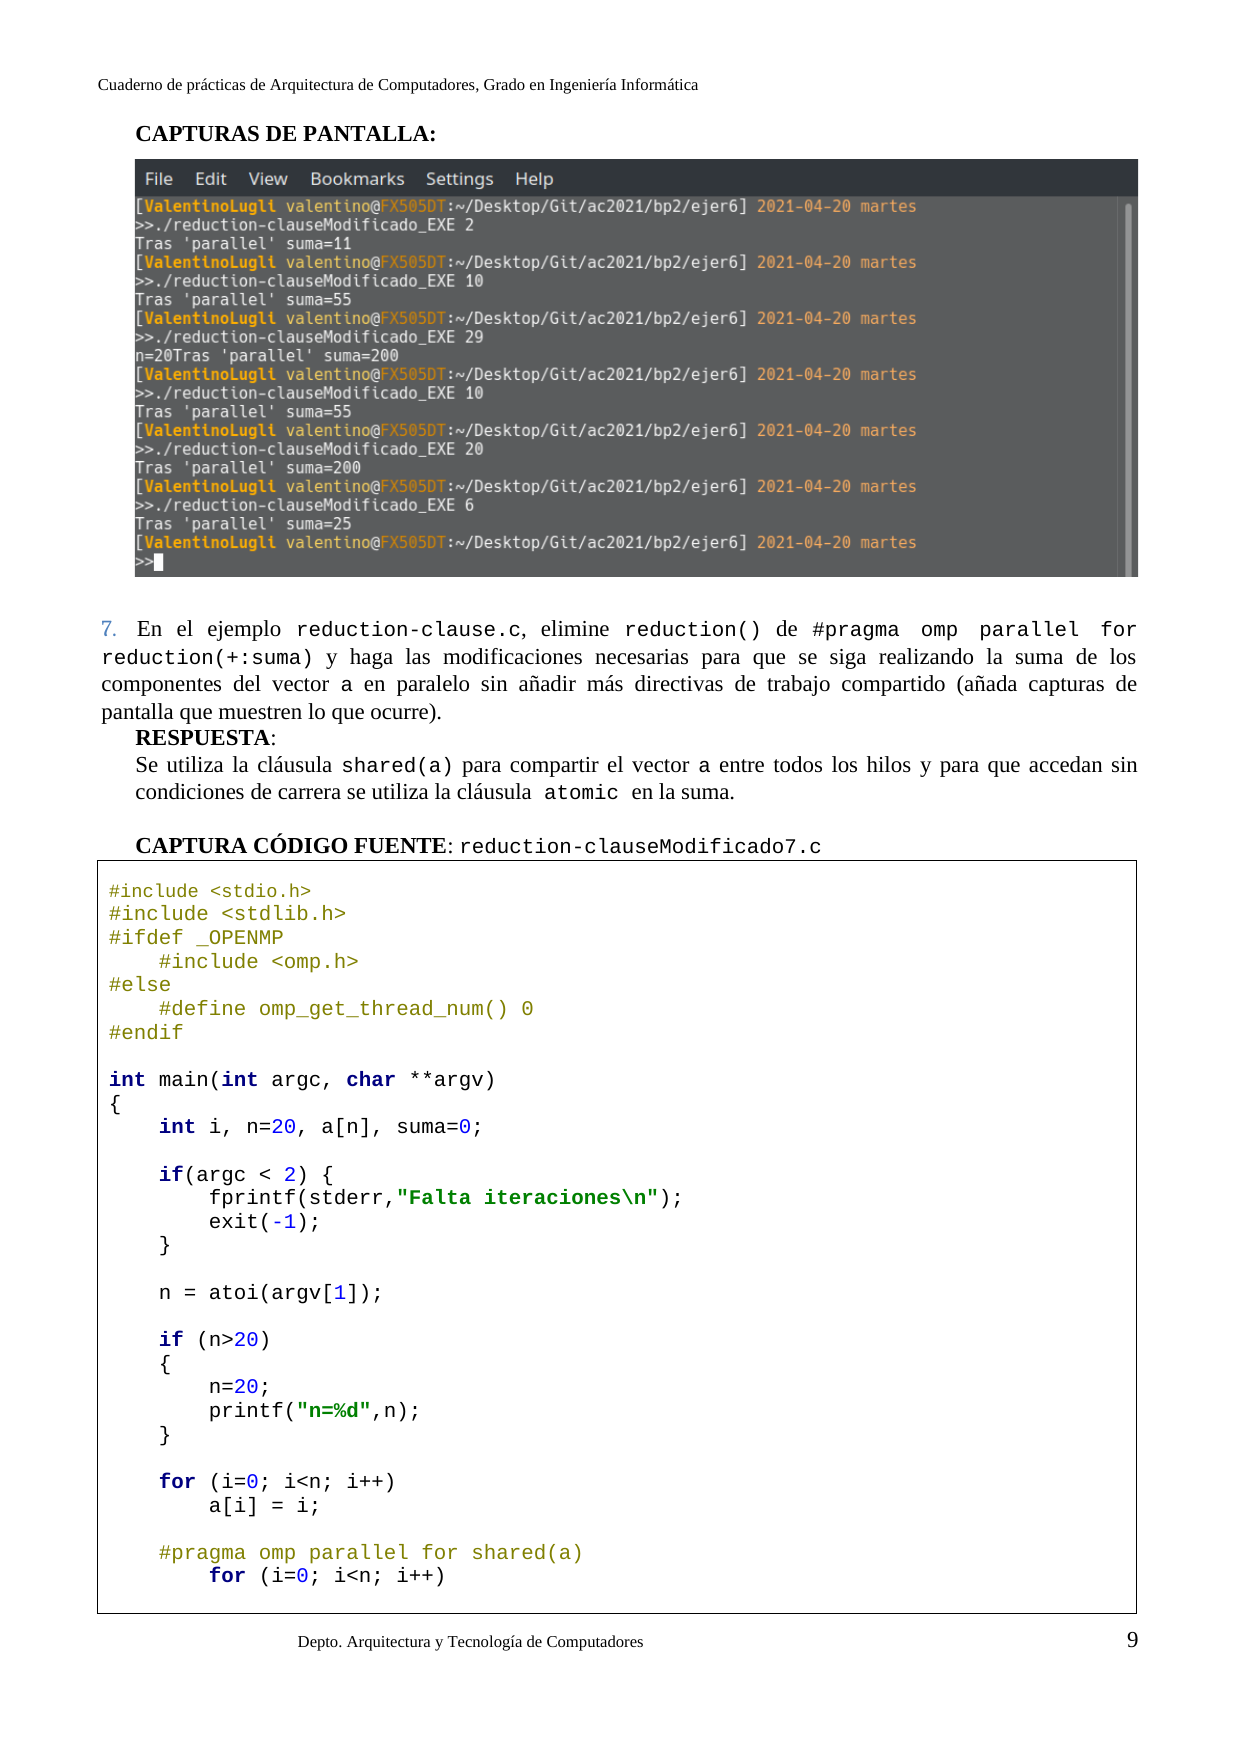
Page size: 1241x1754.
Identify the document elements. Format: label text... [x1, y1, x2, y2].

text CAPTURAS DE PANTALLA: [135, 121, 1138, 147]
text CAPTURA CÓDIGO FUENTE: reduction-clauseModificado7.c [135, 832, 1138, 860]
table_header #include <stdio.h> #include <stdlib.h> #ifdef _OPENMP #include <omp.h> #else #define omp_get_thread_num() 0 #endif int main(int argc, char **argv) { int i, n=20, a[n], suma=0; if(argc < 2) { fprintf(stderr,"Falta iteraciones\n"); exit(-1); } n = atoi(argv[1]); if (n>20) { n=20; printf("n=%d",n); } for (i=0; i<n; i++) a[i] = i; #pragma omp parallel for shared(a) for (i=0; i<n; i++) [98, 861, 1136, 1613]
picture [134, 159, 1139, 577]
text Se utiliza la cláusula shared(a) para compartir el vector a entre todos los hilos y para que accedan sin condiciones de carrera se utiliza la cláusula atomic en la suma. [135, 751, 1138, 806]
text RESPUESTA: [135, 724, 1138, 751]
list En el ejemplo reduction-clause.c, elimine reduction() de #pragma omp parallel for reduction(+:suma) y haga las modificaciones necesarias para que se siga realizando la suma de los componentes del vector a en paralelo sin añadir más directivas de trabajo compartido (añada capturas de pantalla que muestren lo que ocurre). [101, 615, 1138, 724]
